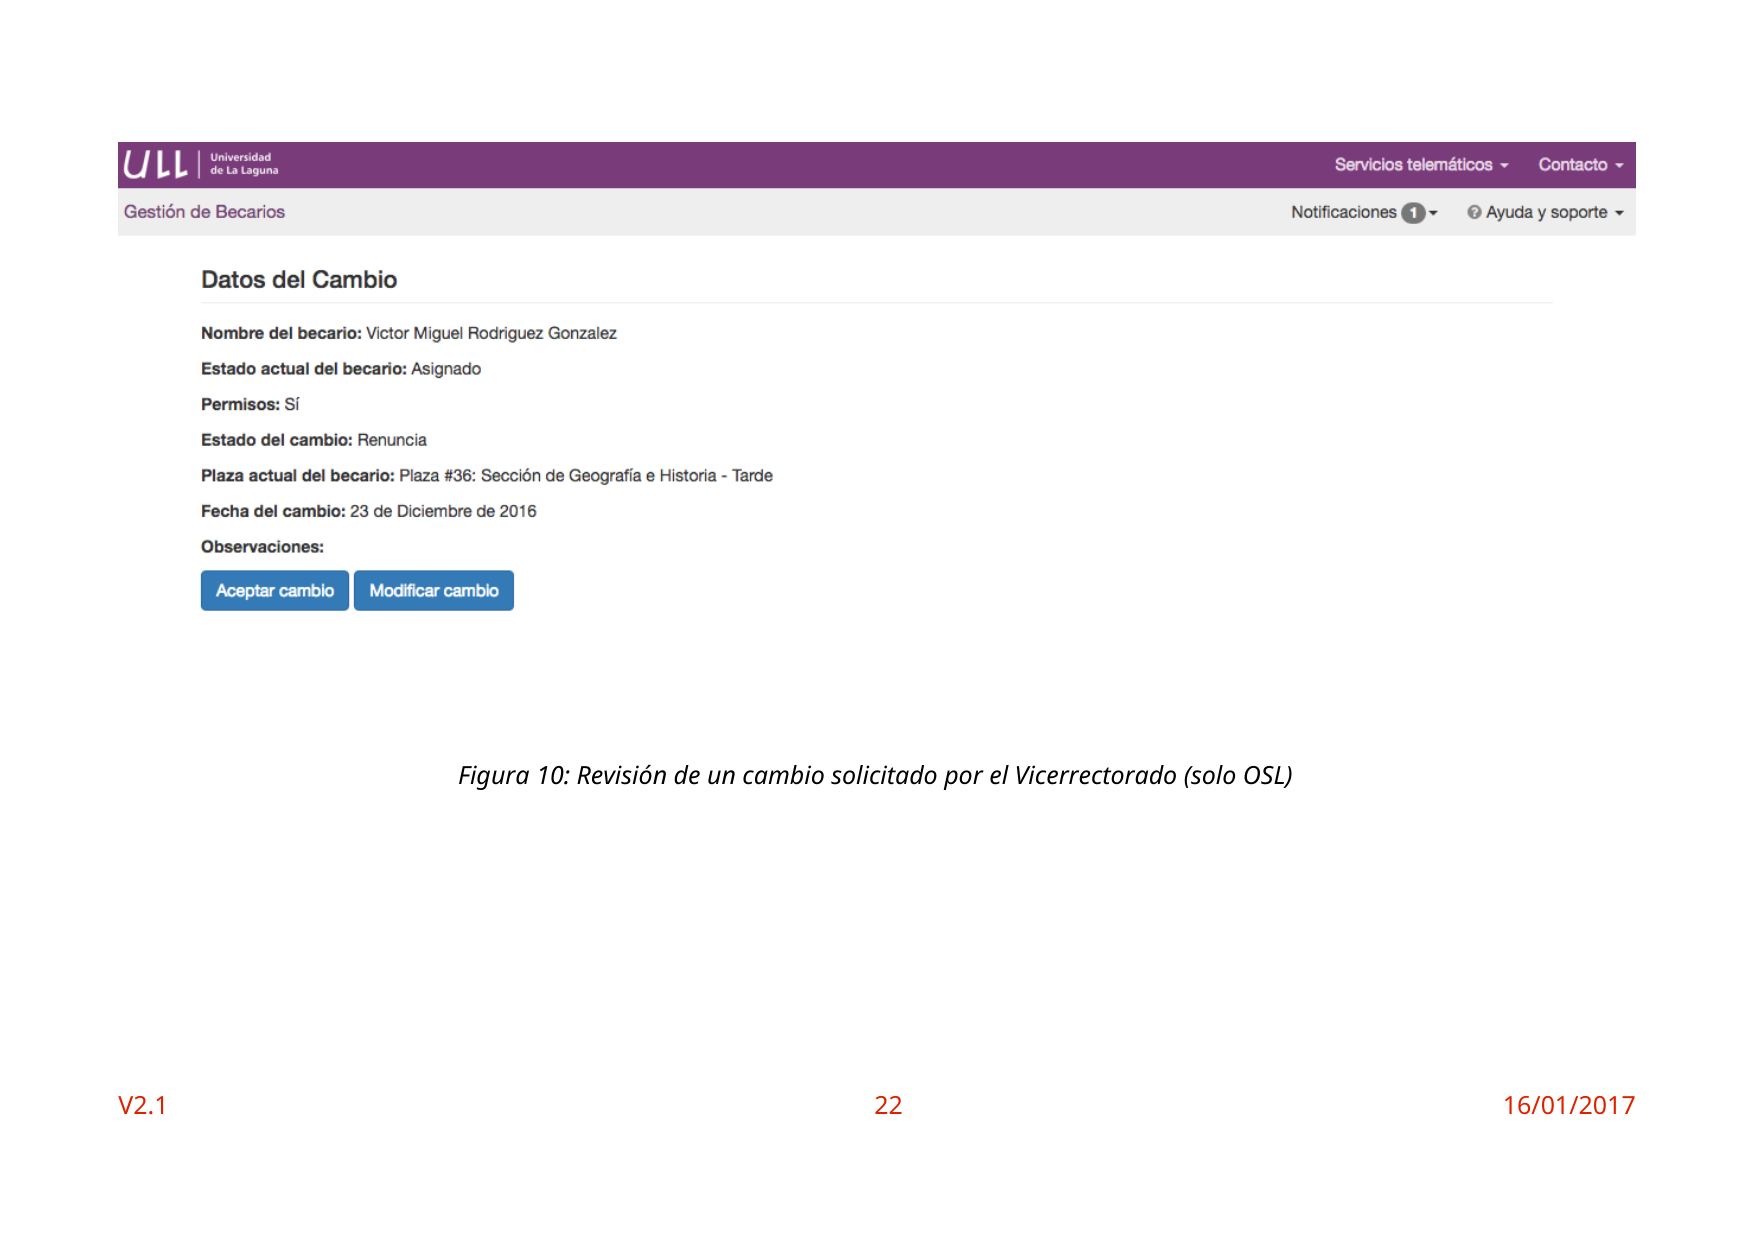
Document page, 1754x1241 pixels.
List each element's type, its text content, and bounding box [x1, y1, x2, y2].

picture [118, 142, 1636, 758]
text Figura 10: Revisión de un cambio solicitado por el Vicerrectorado (solo OSL) [118, 758, 1636, 792]
